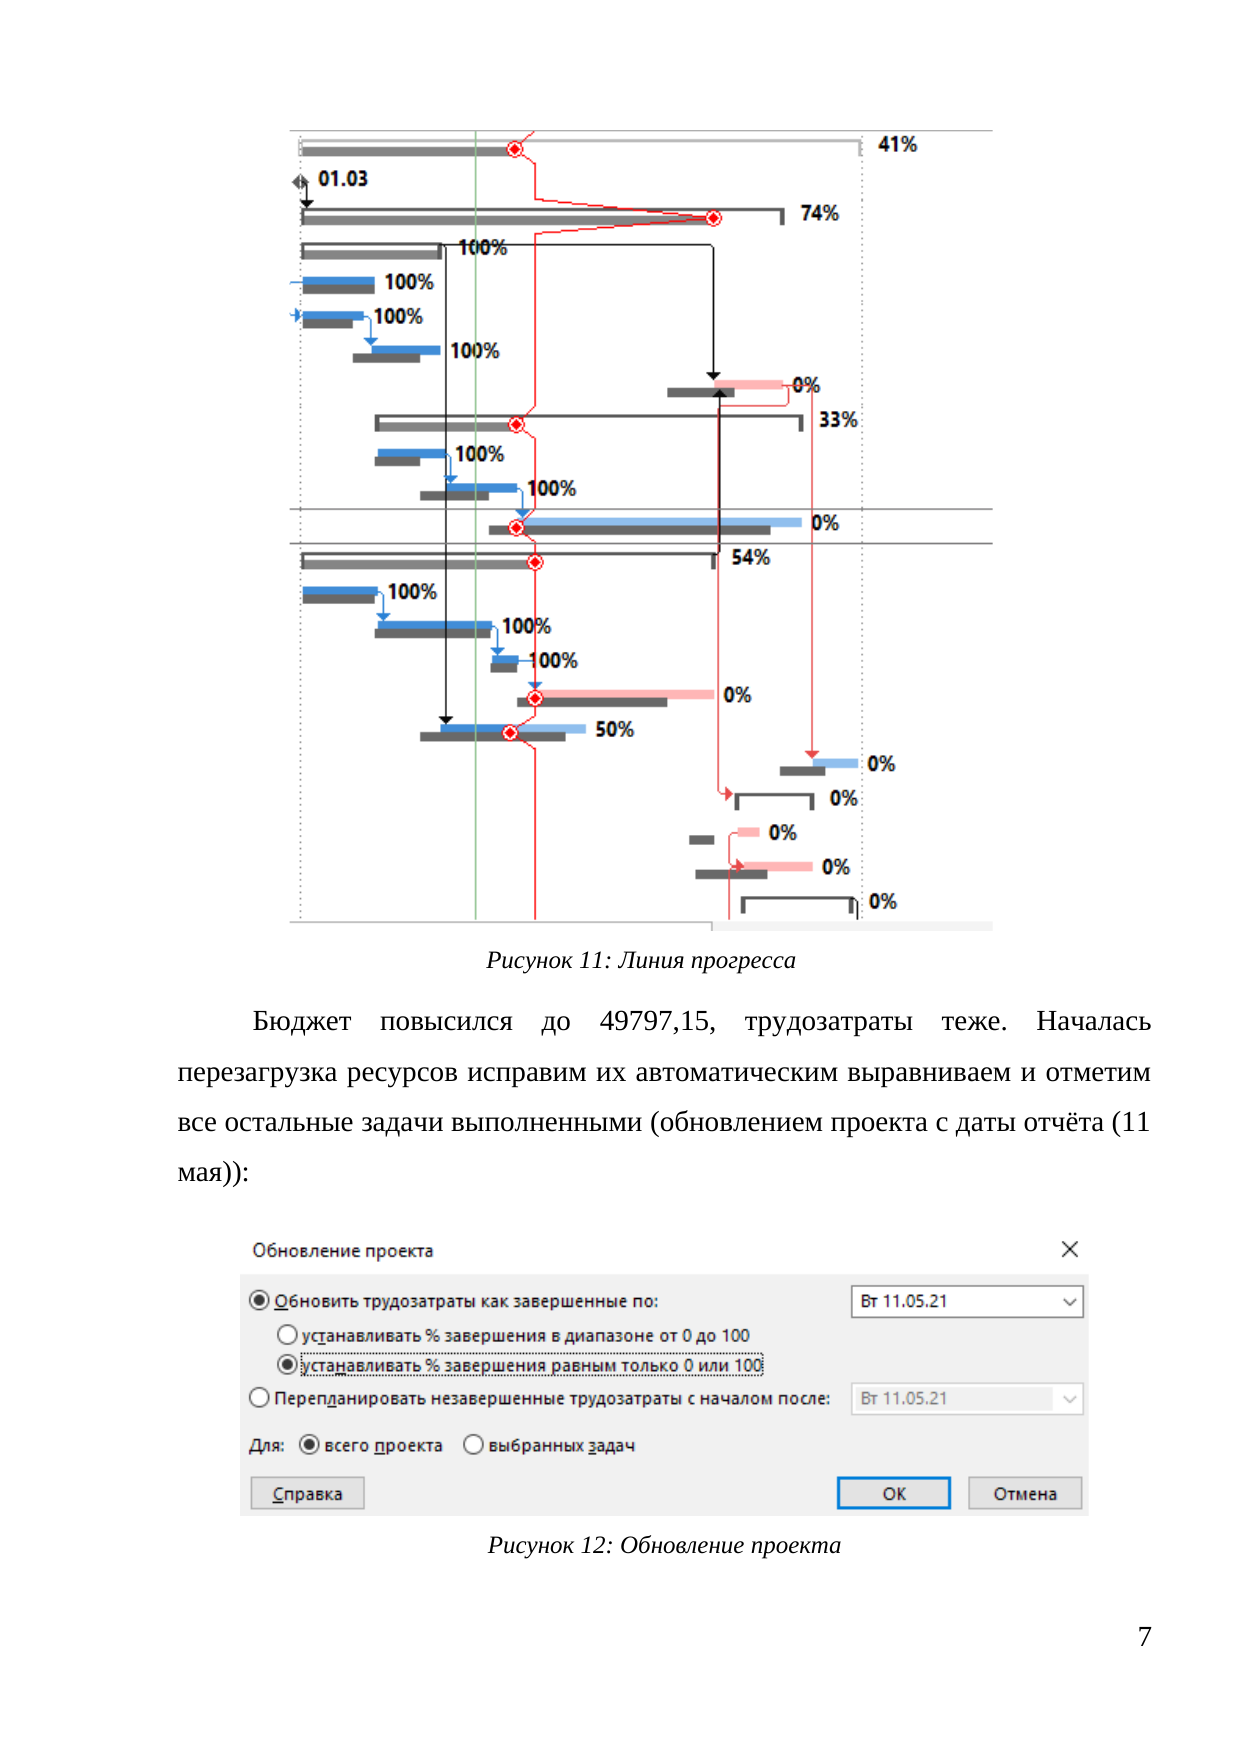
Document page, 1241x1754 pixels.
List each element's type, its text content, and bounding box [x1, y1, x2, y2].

text Рисунок 11: Линия прогресса [289, 931, 993, 974]
picture [240, 1229, 1089, 1516]
text Бюджет повысился до 49797,15, трудозатраты теже. Началась перезагрузка ресурсов исправим их автоматическим выравниваем и отметим все остальные задачи выполненными (обновлением проекта с даты отчёта (11 мая)): [177, 1003, 1152, 1188]
picture [289, 130, 993, 931]
text Рисунок 12: Обновление проекта [240, 1516, 1089, 1559]
